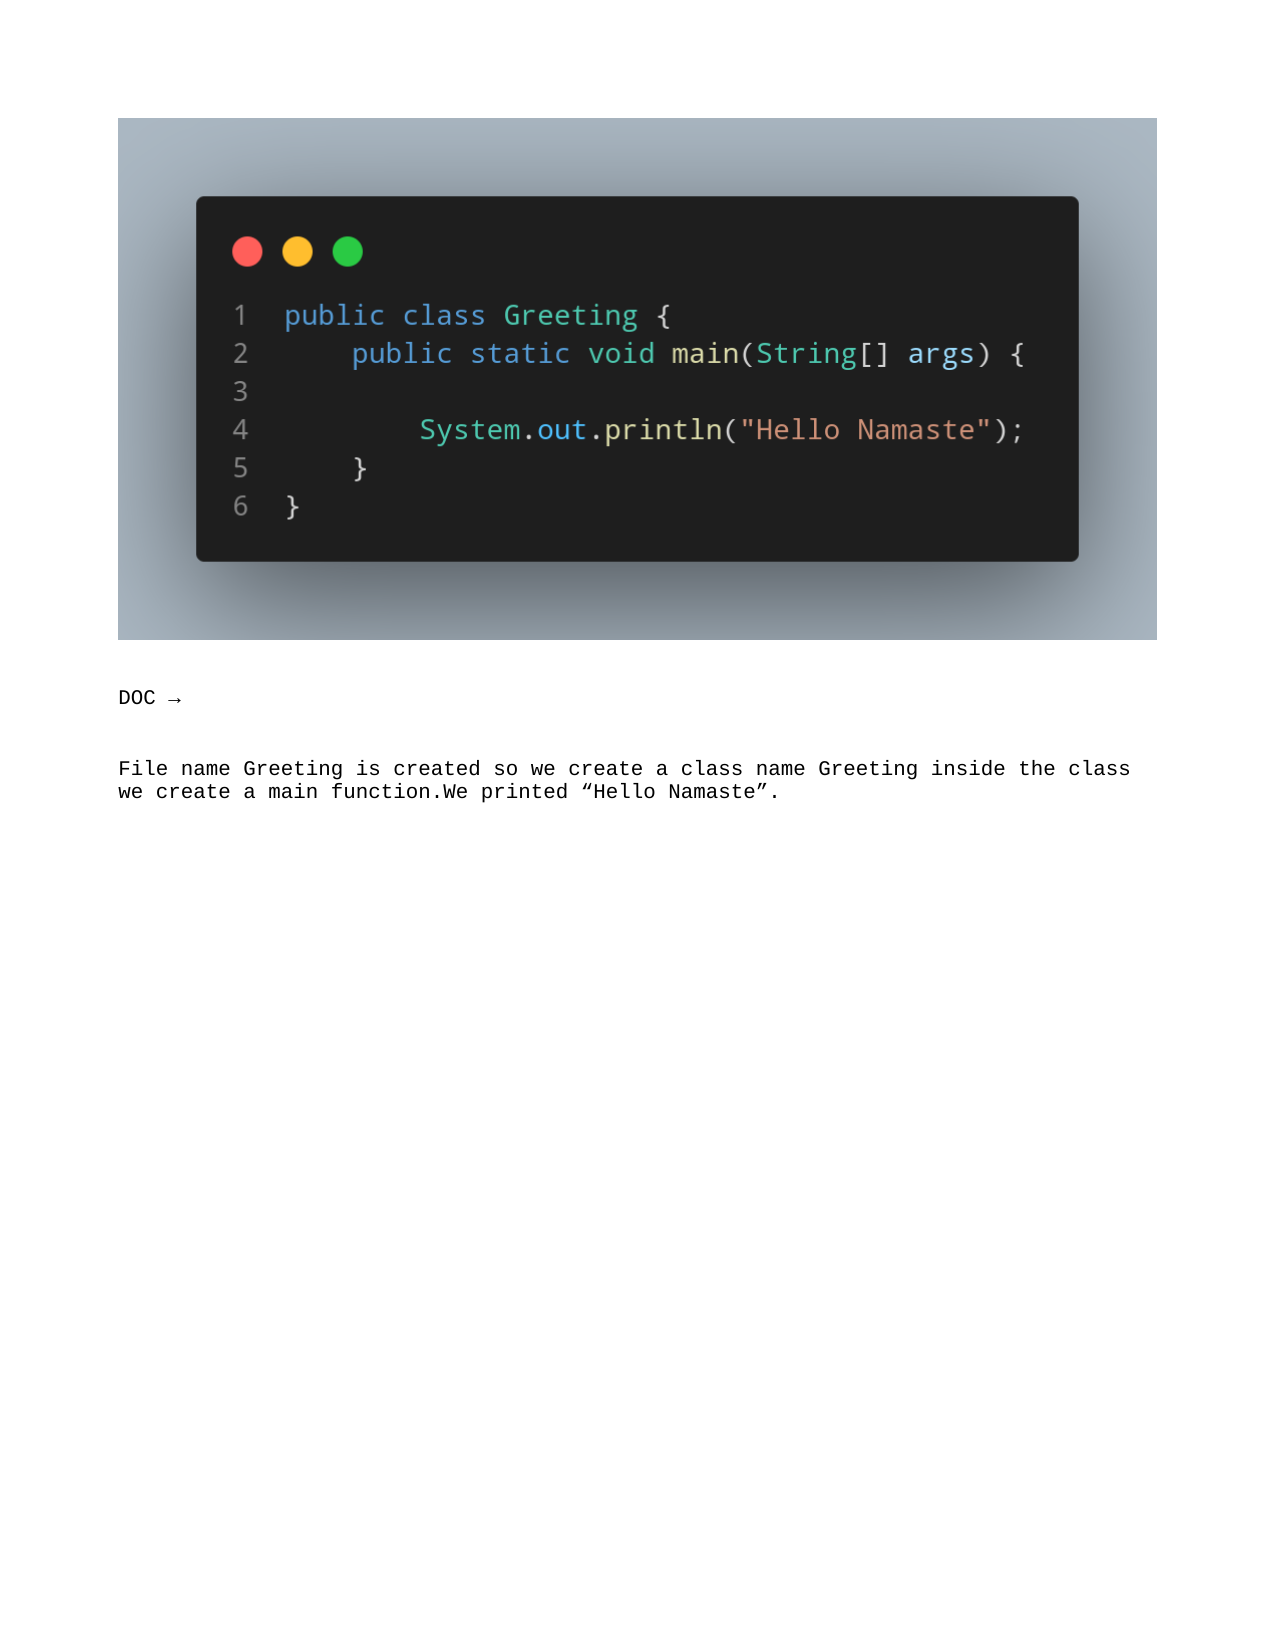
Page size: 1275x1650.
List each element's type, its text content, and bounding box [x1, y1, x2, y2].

text File name Greeting is created so we create a class name Greeting inside the class we create a main function.We printed “Hello Namaste”. [118, 758, 1157, 805]
picture [118, 118, 1157, 640]
text DOC → [118, 687, 1157, 710]
